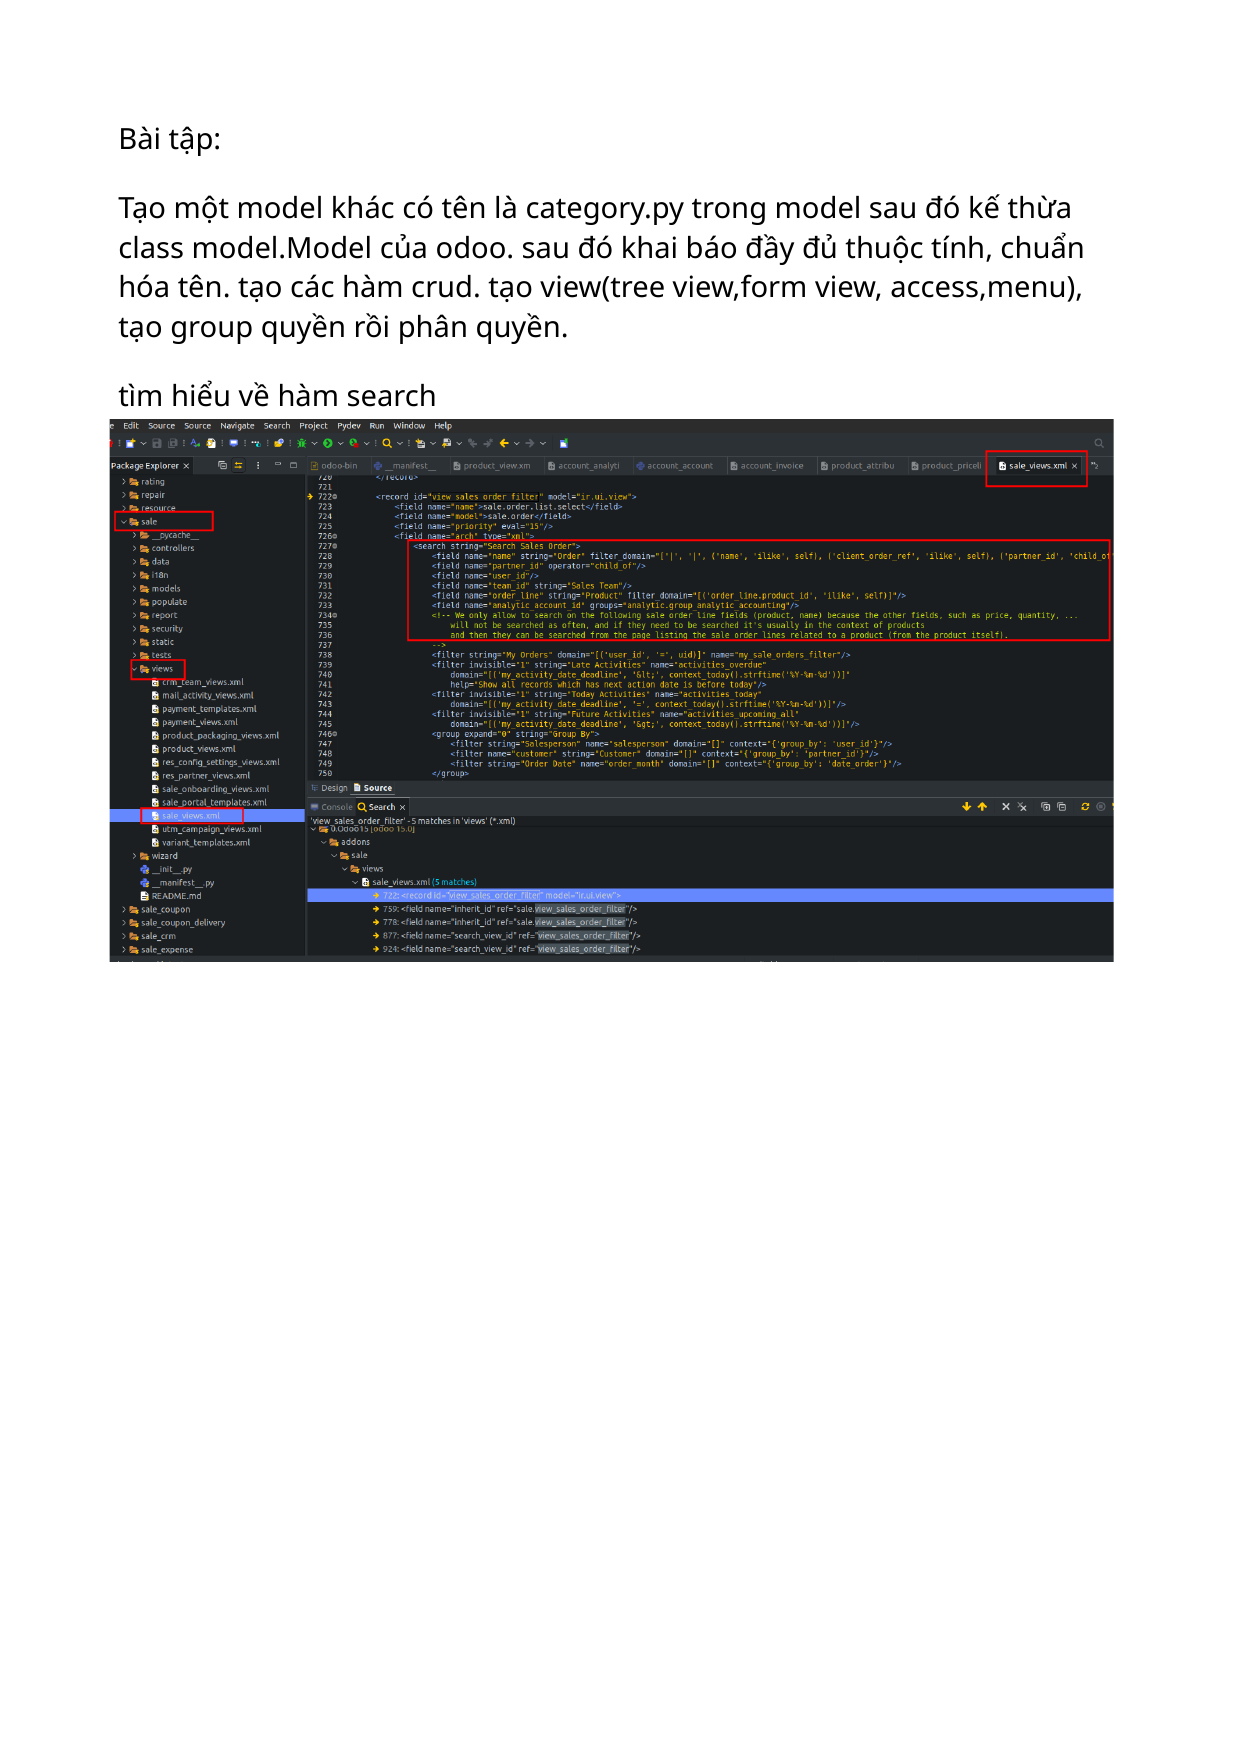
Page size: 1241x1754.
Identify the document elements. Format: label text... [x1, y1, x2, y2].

picture [109, 419, 1114, 962]
text Bài tập: [118, 118, 1122, 158]
text tìm hiểu về hàm search [118, 376, 1122, 1002]
text Tạo một model khác có tên là category.py trong model sau đó kế thừa class model.Model của odoo. sau đó khai báo đầy đủ thuộc tính, chuẩn hóa tên. tạo các hàm crud. tạo view(tree view,form view, access,menu), tạo group quyền rồi phân quyền. [118, 187, 1122, 346]
